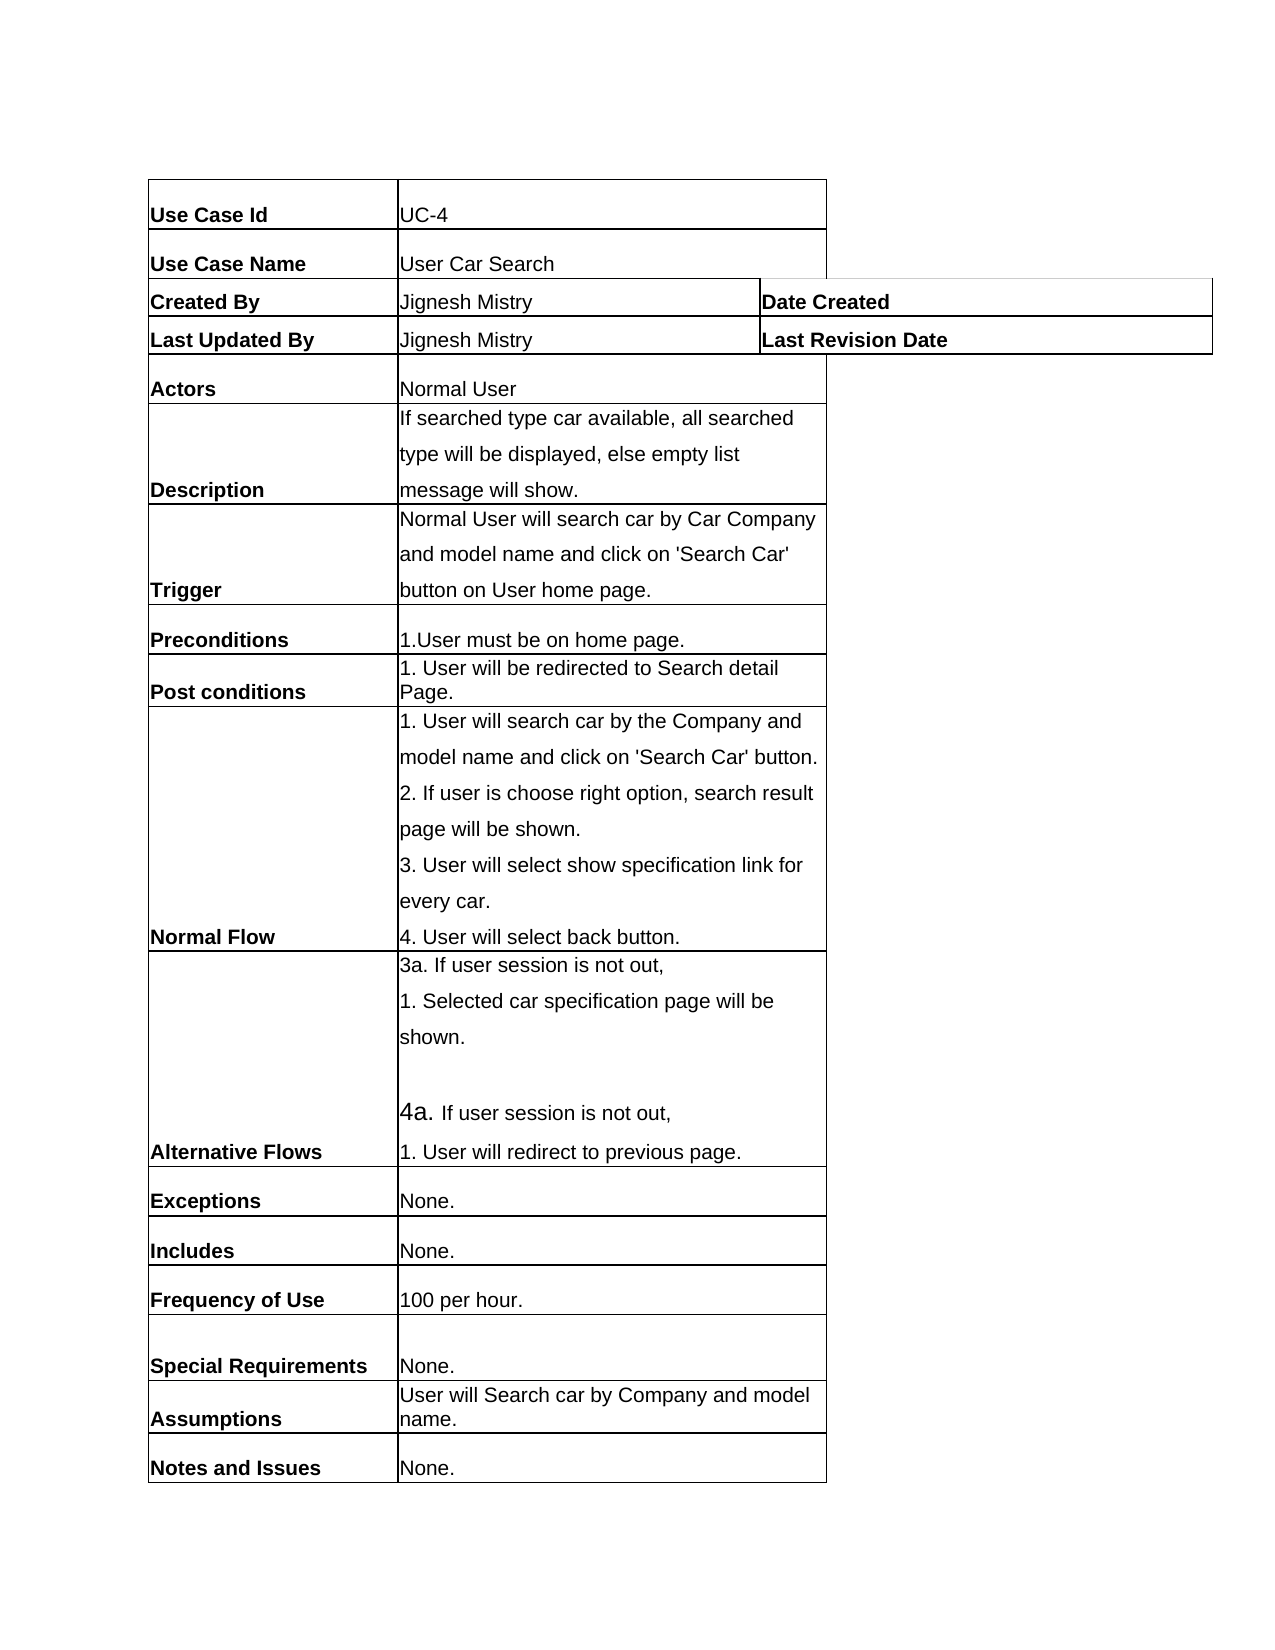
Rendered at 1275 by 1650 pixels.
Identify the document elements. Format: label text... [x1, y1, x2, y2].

table_cell Post conditions [149, 655, 397, 706]
table_cell 100 per hour. [399, 1266, 826, 1314]
table_cell 1.User must be on home page. [399, 605, 826, 653]
table_header UC-4 [399, 180, 826, 228]
table_cell Use Case Name [149, 230, 397, 277]
table_cell If searched type car available, all searched type will be displayed, else empty list message will show. [399, 404, 826, 503]
table_cell None. [399, 1167, 826, 1215]
table_cell None. [399, 1217, 826, 1264]
table_cell Date Created [761, 279, 1212, 315]
table_cell Last Updated By [149, 317, 397, 353]
table_cell Special Requirements [149, 1315, 397, 1379]
table_cell Exceptions [149, 1167, 397, 1215]
table_cell Assumptions [149, 1381, 397, 1432]
table_cell User will Search car by Company and model name. [399, 1381, 826, 1432]
table_cell Jignesh Mistry [399, 317, 759, 353]
table_header Use Case Id [149, 180, 397, 228]
table_cell Normal Flow [149, 707, 397, 950]
table_cell Alternative Flows [149, 952, 397, 1166]
table_cell Last Revision Date [761, 317, 1212, 353]
table_cell Preconditions [149, 605, 397, 653]
table_cell Normal User will search car by Car Company and model name and click on 'Search Car' button on User home page. [399, 505, 826, 604]
table_cell Actors [149, 355, 397, 403]
table_cell Jignesh Mistry [399, 279, 759, 315]
table_cell None. [399, 1434, 826, 1482]
table_cell User Car Search [399, 230, 826, 277]
table_cell 3a. If user session is not out, 1. Selected car specification page will be shown. 4a. If user session is not out, 1. User will redirect to previous page. [399, 952, 826, 1166]
table_cell Created By [149, 279, 397, 315]
table_cell Notes and Issues [149, 1434, 397, 1482]
table_cell Normal User [399, 355, 826, 403]
table_cell Includes [149, 1217, 397, 1264]
table_cell Description [149, 404, 397, 503]
table_cell 1. User will be redirected to Search detail Page. [399, 655, 826, 706]
table_cell 1. User will search car by the Company and model name and click on 'Search Car' button. 2. If user is choose right option, search result page will be shown. 3. User will select show specification link for every car. 4. User will select back button. [399, 707, 826, 950]
table_cell Frequency of Use [149, 1266, 397, 1314]
table_cell Trigger [149, 505, 397, 604]
table_cell None. [399, 1315, 826, 1379]
